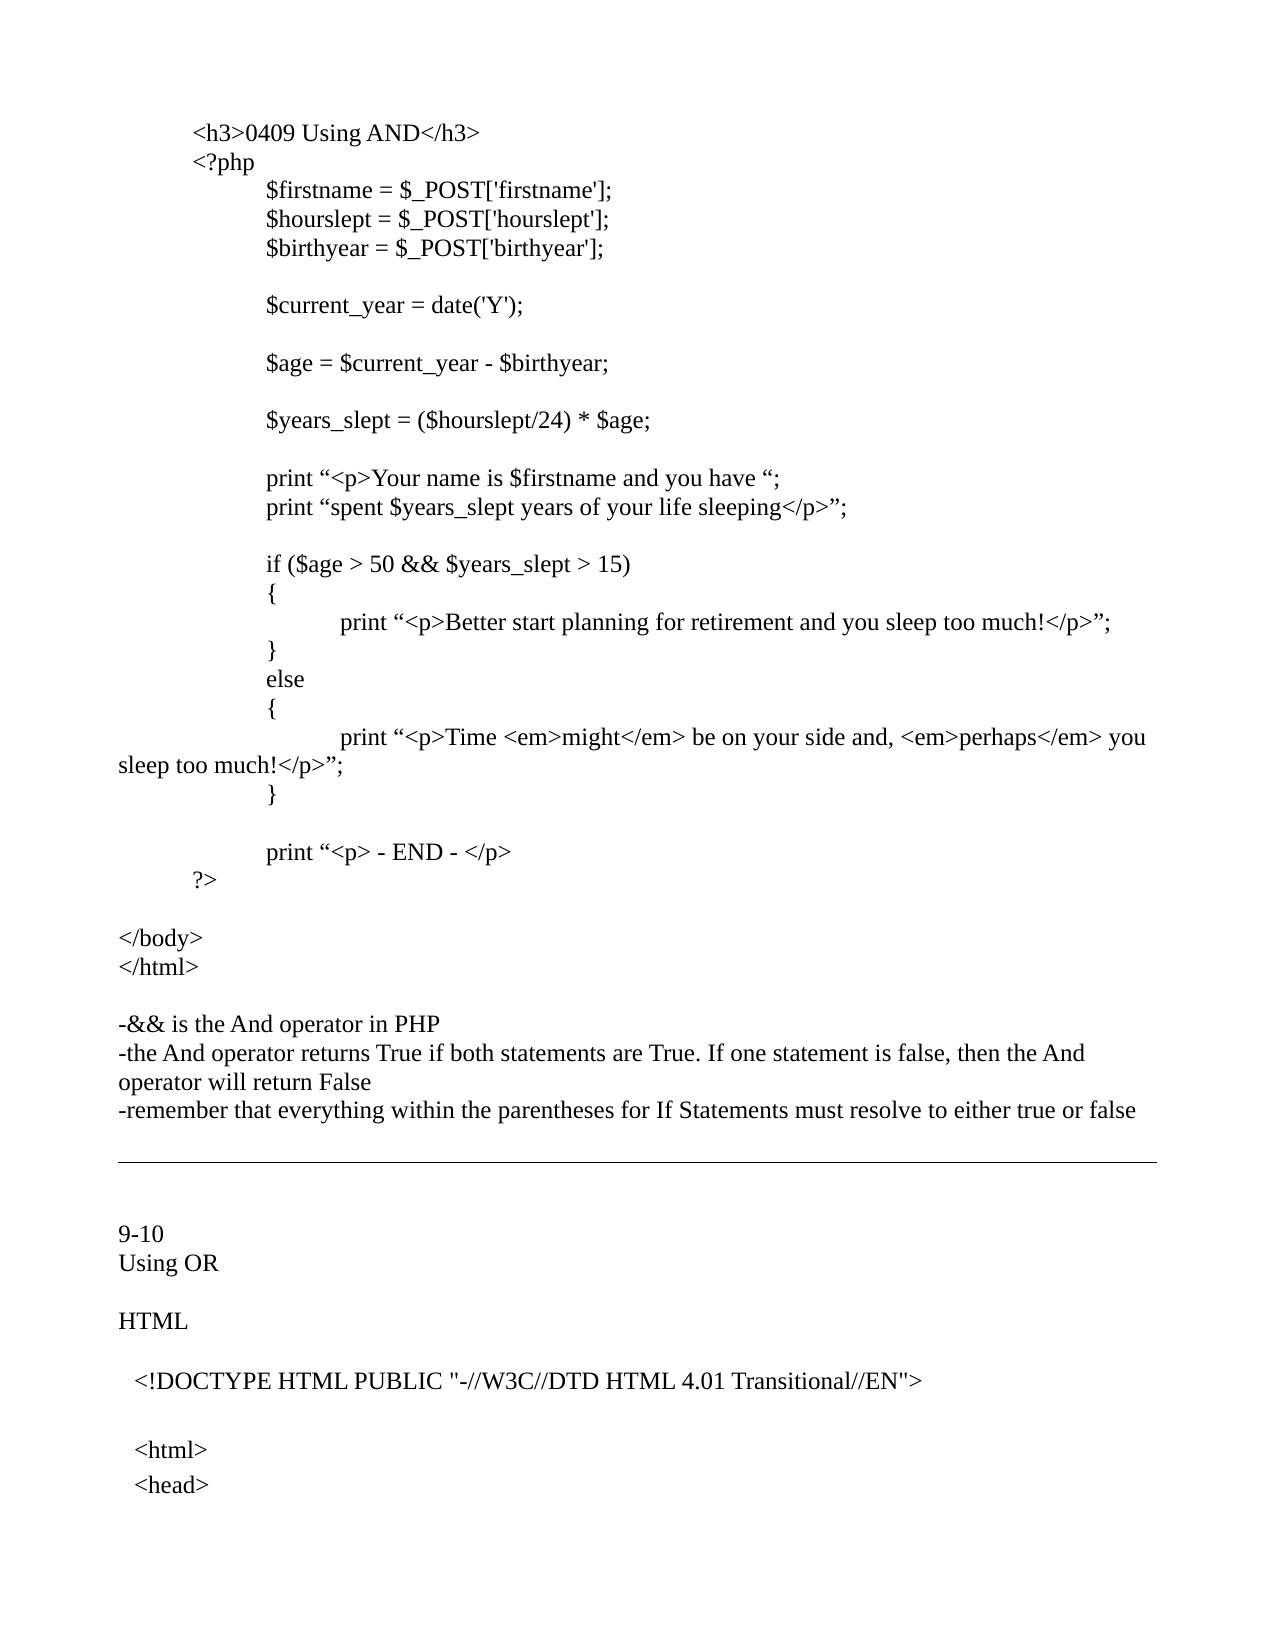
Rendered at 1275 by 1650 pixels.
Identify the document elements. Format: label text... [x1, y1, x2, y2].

table_cell [118, 1398, 131, 1432]
text print “<p>Your name is $firstname and you have “; [118, 463, 1157, 492]
text <?php [118, 147, 1157, 176]
text else [118, 664, 1157, 693]
text </body> [118, 923, 1157, 952]
text print “<p>Time <em>might</em> be on your side and, <em>perhaps</em> you sleep too much!</p>”; [118, 722, 1157, 779]
text ?> [118, 866, 1157, 894]
text if ($age > 50 && $years_slept > 15) [118, 549, 1157, 578]
text -remember that everything within the parentheses for If Statements must resolve to either true or false [118, 1096, 1157, 1124]
text -the And operator returns True if both statements are True. If one statement is false, then the And operator will return False [118, 1038, 1157, 1096]
text </html> [118, 952, 1157, 981]
text $age = $current_year - $birthyear; [118, 348, 1157, 377]
text { [118, 693, 1157, 722]
text $hourslept = $_POST['hourslept']; [118, 204, 1157, 233]
table_cell [131, 1398, 928, 1432]
text { [118, 578, 1157, 607]
table_cell <html> [131, 1433, 928, 1467]
text } [118, 636, 1157, 664]
text print “<p>Better start planning for retirement and you sleep too much!</p>”; [118, 607, 1157, 636]
table_cell <head> [131, 1467, 928, 1502]
text <h3>0409 Using AND</h3> [118, 118, 1157, 147]
text print “<p> - END - </p> [118, 837, 1157, 866]
text -&& is the And operator in PHP [118, 1009, 1157, 1038]
text HTML [118, 1306, 1157, 1334]
text } [118, 779, 1157, 808]
text $years_slept = ($hourslept/24) * $age; [118, 406, 1157, 434]
text $current_year = date('Y'); [118, 291, 1157, 319]
table_header [118, 1363, 131, 1398]
text $firstname = $_POST['firstname']; [118, 176, 1157, 204]
text Using OR [118, 1248, 1157, 1277]
table_cell [118, 1433, 131, 1467]
text print “spent $years_slept years of your life sleeping</p>”; [118, 492, 1157, 521]
text 9-10 [118, 1219, 1157, 1248]
table_cell [118, 1467, 131, 1502]
table_header <!DOCTYPE HTML PUBLIC "-//W3C//DTD HTML 4.01 Transitional//EN"> [131, 1363, 928, 1398]
text $birthyear = $_POST['birthyear']; [118, 233, 1157, 262]
